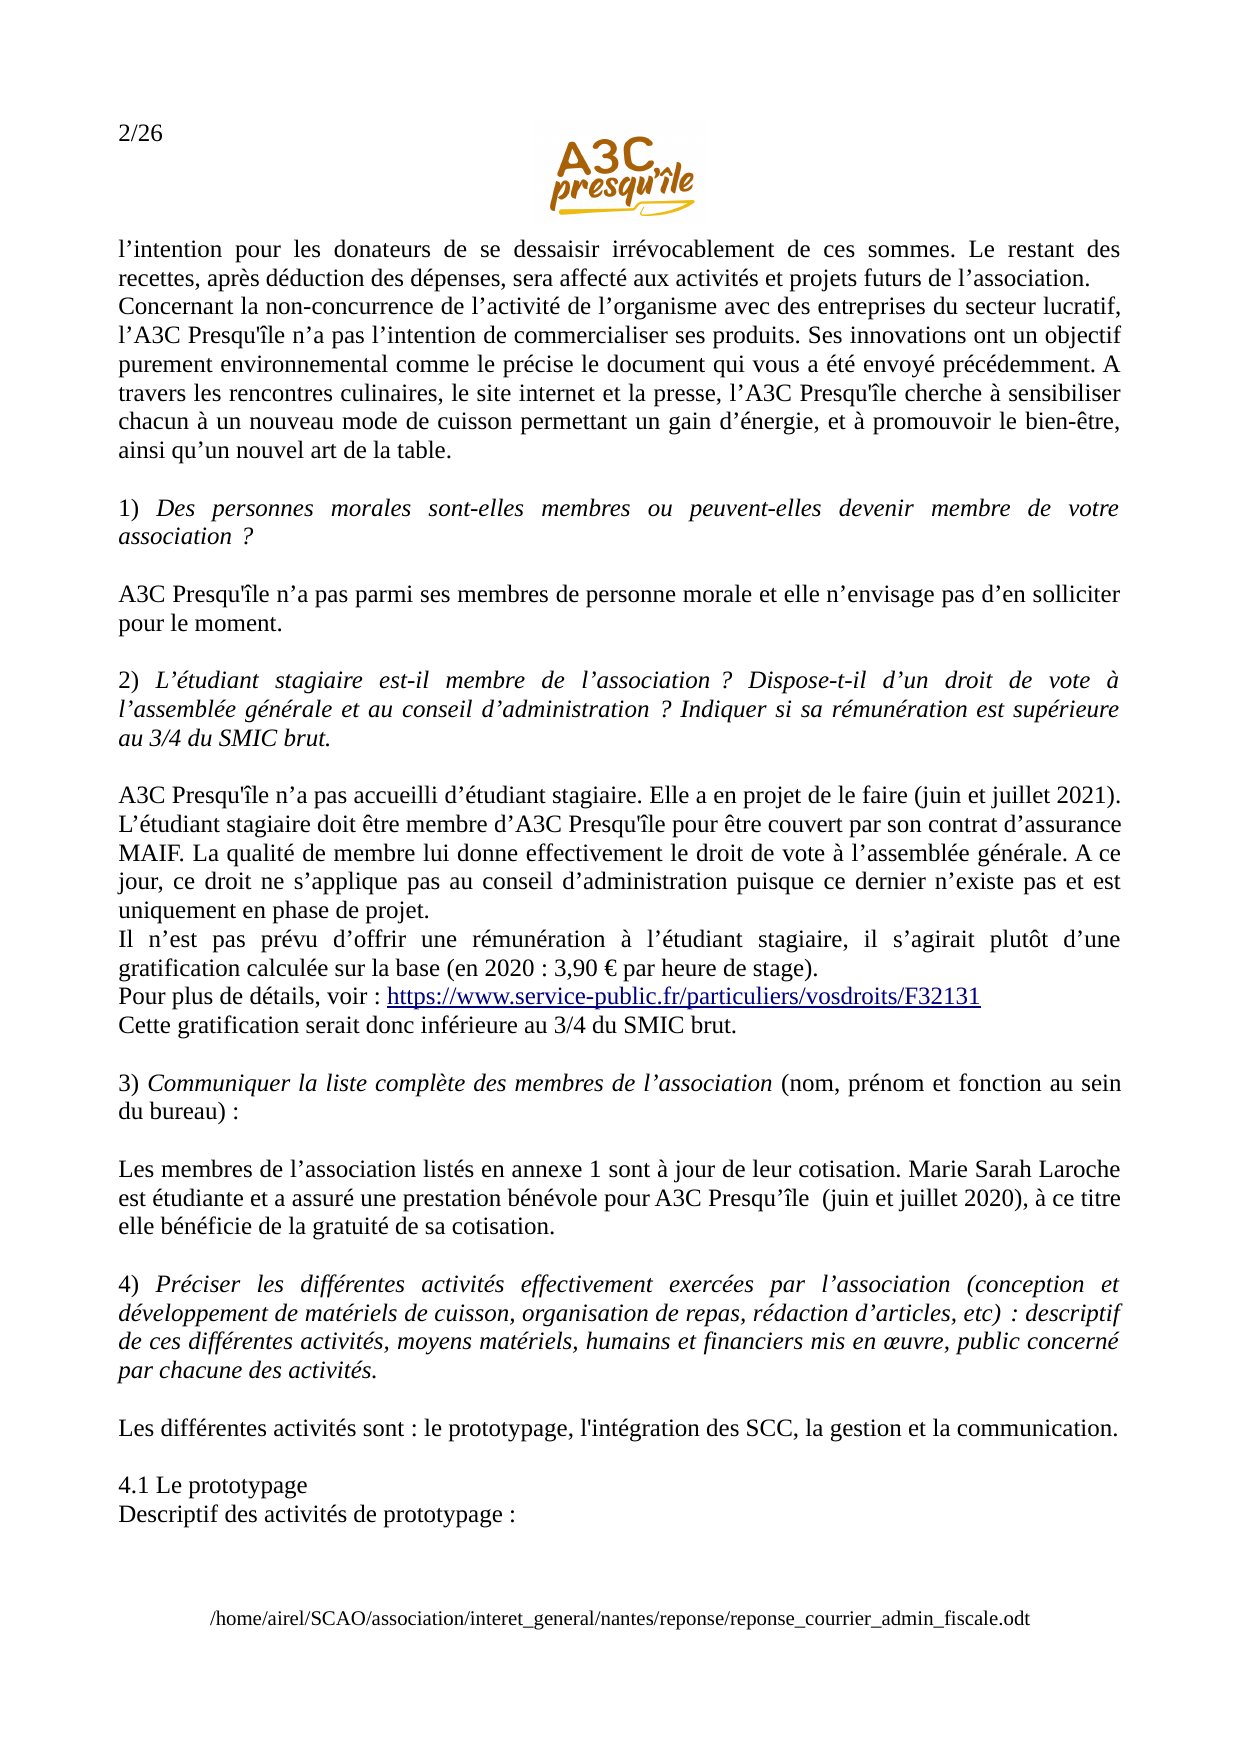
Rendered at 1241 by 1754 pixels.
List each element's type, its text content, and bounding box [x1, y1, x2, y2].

text 4.1 Le prototypage [118, 1470, 1122, 1499]
text 1) Des personnes morales sont-elles membres ou peuvent-elles devenir membre de votre association ? [118, 493, 1122, 550]
text Les différentes activités sont : le prototypage, l'intégration des SCC, la gestion et la communication. [118, 1413, 1122, 1441]
text Descriptif des activités de prototypage : [118, 1499, 1122, 1528]
text Concernant la non-concurrence de l’activité de l’organisme avec des entreprises du secteur lucratif, l’A3C Presqu'île n’a pas l’intention de commercialiser ses produits. Ses innovations ont un objectif purement environnemental comme le précise le document qui vous a été envoyé précédemment. A travers les rencontres culinaires, le site internet et la presse, l’A3C Presqu'île cherche à sensibiliser chacun à un nouveau mode de cuisson permettant un gain d’énergie, et à promouvoir le bien-être, ainsi qu’un nouvel art de la table. [118, 291, 1122, 464]
text Cette gratification serait donc inférieure au 3/4 du SMIC brut. [118, 1010, 1122, 1039]
text 2) L’étudiant stagiaire est-il membre de l’association ? Dispose-t-il d’un droit de vote à l’assemblée générale et au conseil d’administration ? Indiquer si sa rémunération est supérieure au 3/4 du SMIC brut. [118, 665, 1122, 751]
text 4) Préciser les différentes activités effectivement exercées par l’association (conception et développement de matériels de cuisson, organisation de repas, rédaction d’articles, etc) : descriptif de ces différentes activités, moyens matériels, humains et financiers mis en œuvre, public concerné par chacune des activités. [118, 1269, 1122, 1384]
text Pour plus de détails, voir : https://www.service-public.fr/particuliers/vosdroits/F32131 [118, 981, 1122, 1010]
text Il n’est pas prévu d’offrir une rémunération à l’étudiant stagiaire, il s’agirait plutôt d’une gratification calculée sur la base (en 2020 : 3,90 € par heure de stage). [118, 924, 1122, 981]
picture [531, 118, 709, 227]
text Les membres de l’association listés en annexe 1 sont à jour de leur cotisation. Marie Sarah Laroche est étudiante et a assuré une prestation bénévole pour A3C Presqu’île (juin et juillet 2020), à ce titre elle bénéficie de la gratuité de sa cotisation. [118, 1154, 1122, 1240]
text A3C Presqu'île n’a pas parmi ses membres de personne morale et elle n’envisage pas d’en solliciter pour le moment. [118, 579, 1122, 636]
text l’intention pour les donateurs de se dessaisir irrévocablement de ces sommes. Le restant des recettes, après déduction des dépenses, sera affecté aux activités et projets futurs de l’association. [118, 234, 1122, 291]
text 3) Communiquer la liste complète des membres de l’association (nom, prénom et fonction au sein du bureau) : [118, 1068, 1122, 1125]
text A3C Presqu'île n’a pas accueilli d’étudiant stagiaire. Elle a en projet de le faire (juin et juillet 2021). L’étudiant stagiaire doit être membre d’A3C Presqu'île pour être couvert par son contrat d’assurance MAIF. La qualité de membre lui donne effectivement le droit de vote à l’assemblée générale. A ce jour, ce droit ne s’applique pas au conseil d’administration puisque ce dernier n’existe pas et est uniquement en phase de projet. [118, 780, 1122, 924]
